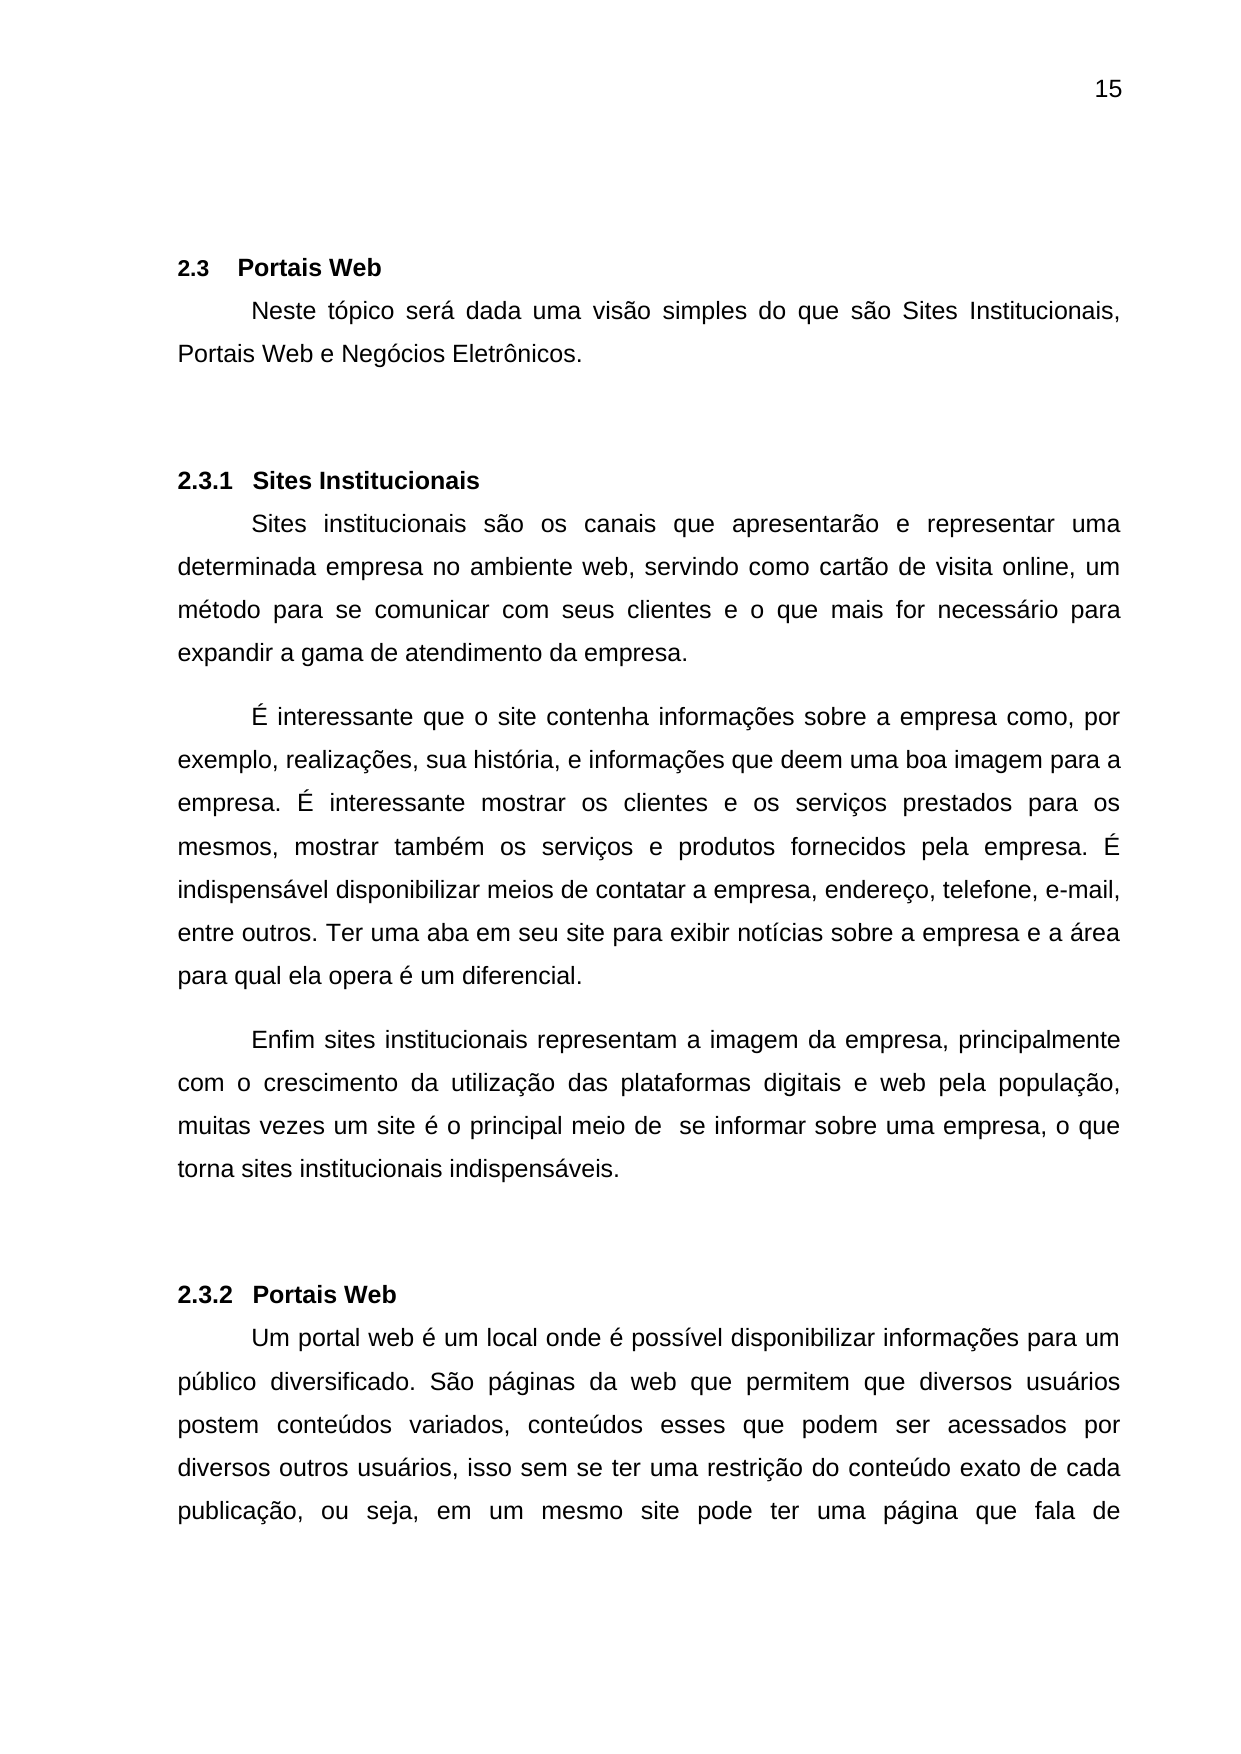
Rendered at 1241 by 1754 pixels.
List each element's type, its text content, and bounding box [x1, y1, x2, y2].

text Um portal web é um local onde é possível disponibilizar informações para um público diversificado. São páginas da web que permitem que diversos usuários postem conteúdos variados, conteúdos esses que podem ser acessados por diversos outros usuários, isso sem se ter uma restrição do conteúdo exato de cada publicação, ou seja, em um mesmo site pode ter uma página que fala de [177, 1323, 1122, 1525]
subtitle Sites Institucionais [177, 466, 1122, 494]
text Neste tópico será dada uma visão simples do que são Sites Institucionais, Portais Web e Negócios Eletrônicos. [177, 296, 1122, 368]
text Enfim sites institucionais representam a imagem da empresa, principalmente com o crescimento da utilização das plataformas digitais e web pela população, muitas vezes um site é o principal meio de se informar sobre uma empresa, o que torna sites institucionais indispensáveis. [177, 1025, 1122, 1183]
text Sites institucionais são os canais que apresentarão e representar uma determinada empresa no ambiente web, servindo como cartão de visita online, um método para se comunicar com seus clientes e o que mais for necessário para expandir a gama de atendimento da empresa. [177, 509, 1122, 667]
subtitle Portais Web [177, 1280, 1122, 1309]
subtitle Portais Web [177, 253, 1122, 282]
text É interessante que o site contenha informações sobre a empresa como, por exemplo, realizações, sua história, e informações que deem uma boa imagem para a empresa. É interessante mostrar os clientes e os serviços prestados para os mesmos, mostrar também os serviços e produtos fornecidos pela empresa. É indispensável disponibilizar meios de contatar a empresa, endereço, telefone, e-mail, entre outros. Ter uma aba em seu site para exibir notícias sobre a empresa e a área para qual ela opera é um diferencial. [177, 702, 1122, 989]
